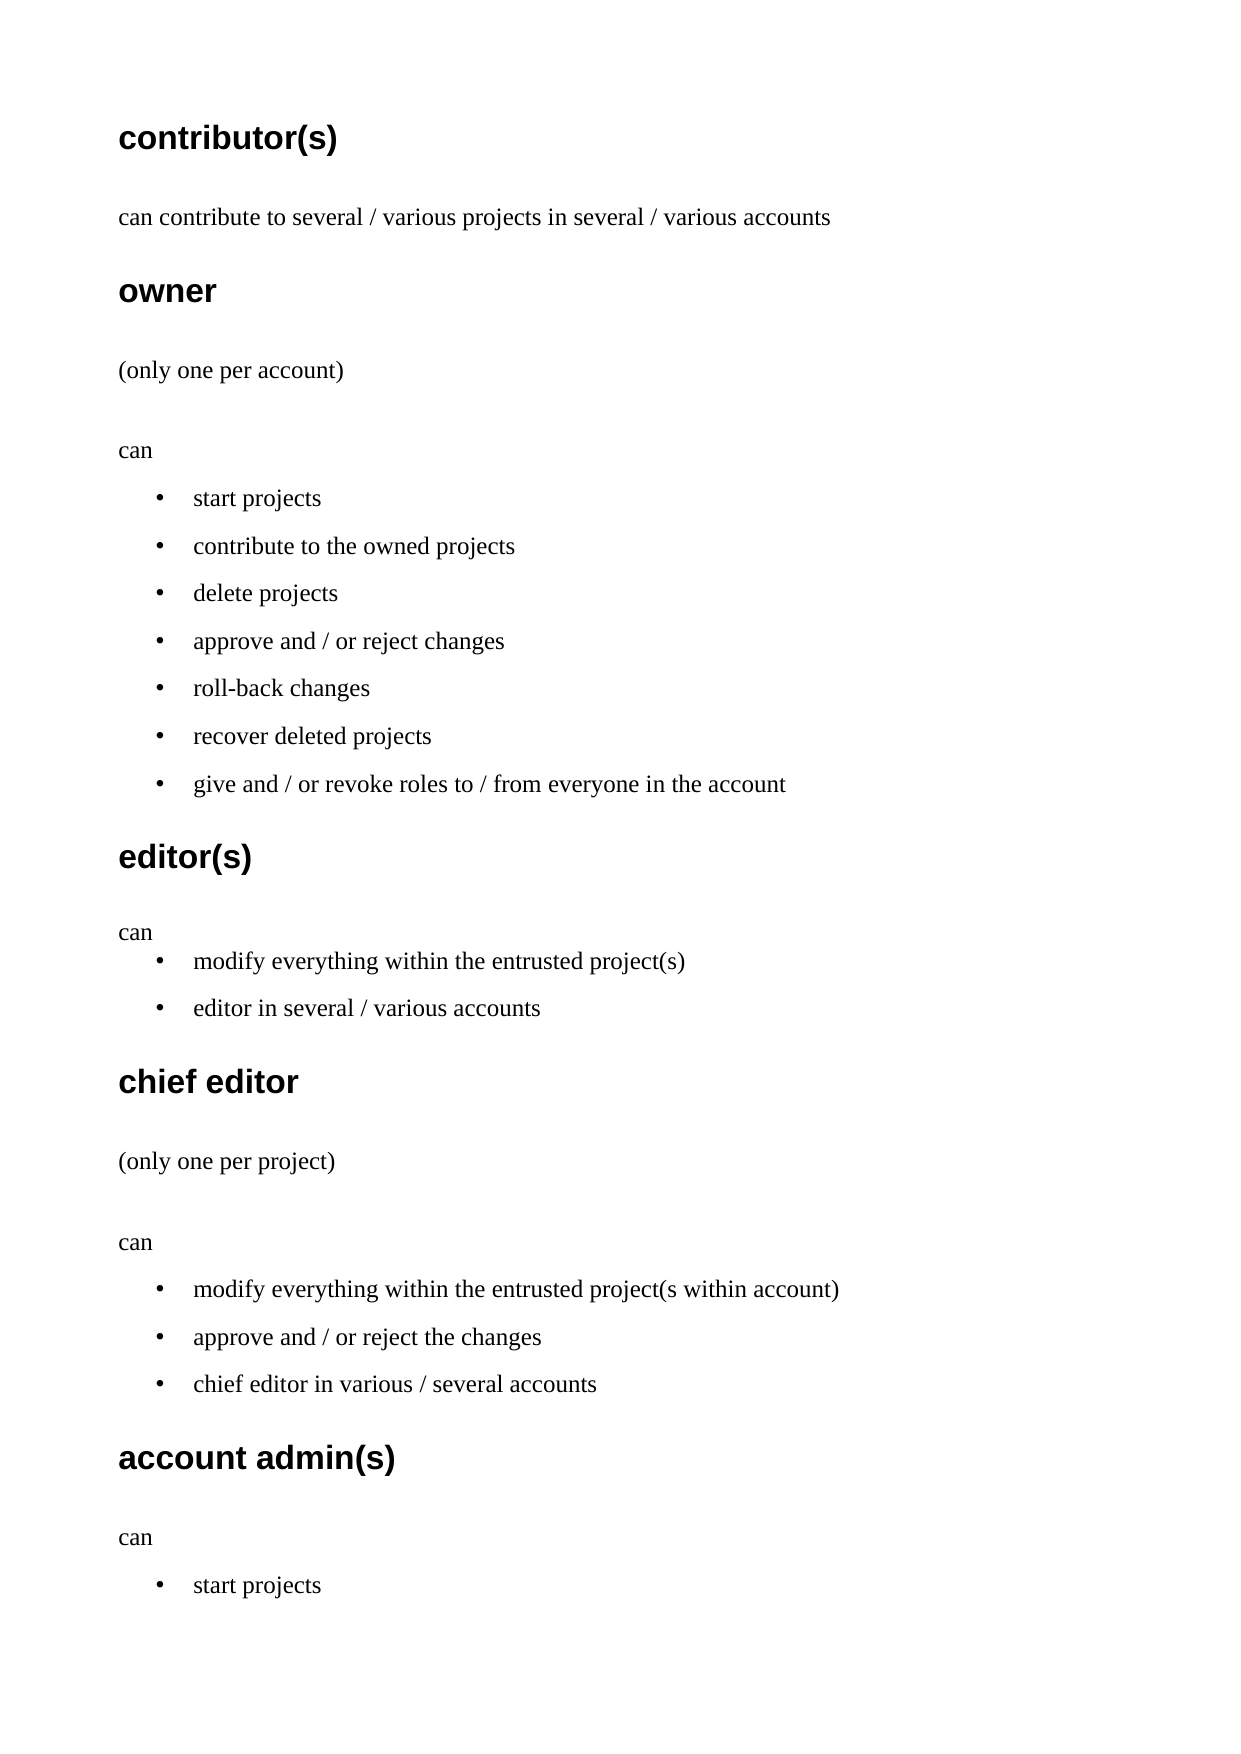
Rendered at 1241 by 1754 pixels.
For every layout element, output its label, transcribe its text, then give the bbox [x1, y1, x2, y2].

subtitle editor(s) [118, 837, 1122, 876]
subtitle chief editor [118, 1062, 1122, 1101]
list contribute to the owned projects [156, 531, 1122, 559]
text (only one per account) [118, 322, 1122, 384]
subtitle contributor(s) [118, 118, 1122, 157]
subtitle account admin(s) [118, 1438, 1122, 1477]
list approve and / or reject the changes [156, 1322, 1122, 1351]
text can [118, 1194, 1122, 1255]
list roll-back changes [156, 673, 1122, 702]
list start projects [156, 1570, 1122, 1598]
list editor in several / various accounts [156, 993, 1122, 1022]
text can [118, 402, 1122, 464]
list recover deleted projects [156, 721, 1122, 750]
subtitle owner [118, 271, 1122, 309]
text (only one per project) [118, 1113, 1122, 1175]
list modify everything within the entrusted project(s) [156, 946, 1122, 974]
list give and / or revoke roles to / from everyone in the account [156, 769, 1122, 797]
list chief editor in various / several accounts [156, 1369, 1122, 1398]
list approve and / or reject changes [156, 626, 1122, 655]
text can [118, 888, 1122, 946]
text can [118, 1489, 1122, 1551]
text can contribute to several / various projects in several / various accounts [118, 169, 1122, 231]
list modify everything within the entrusted project(s within account) [156, 1274, 1122, 1303]
list delete projects [156, 578, 1122, 607]
list start projects [156, 483, 1122, 512]
